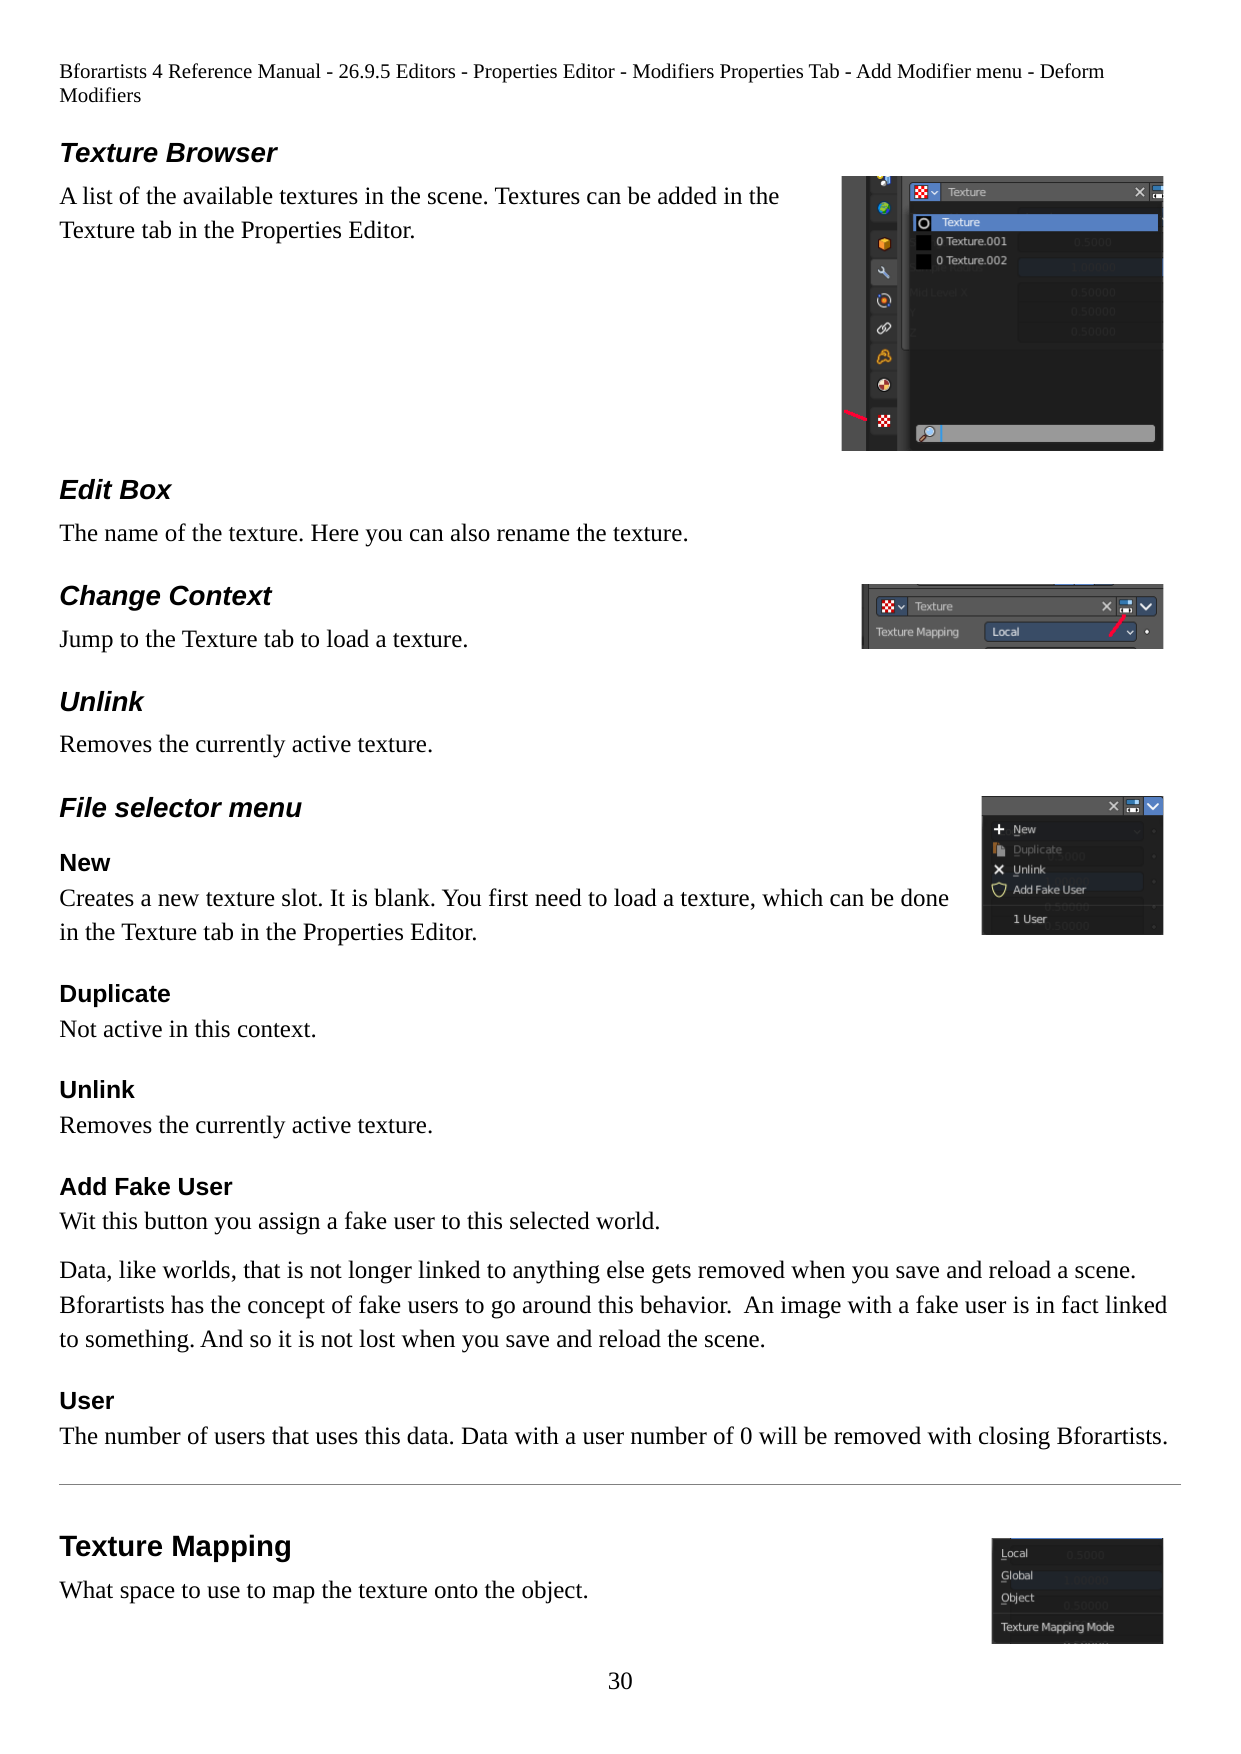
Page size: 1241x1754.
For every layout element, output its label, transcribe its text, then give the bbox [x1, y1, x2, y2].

text Removes the currently active texture. [59, 1110, 1181, 1139]
subtitle Texture Browser [59, 137, 1181, 168]
subtitle Change Context [59, 579, 1181, 611]
subtitle User [59, 1386, 1181, 1414]
text What space to use to map the texture onto the object. [59, 1575, 991, 1603]
subtitle Edit Box [59, 473, 1181, 505]
picture [981, 796, 1164, 935]
text Removes the currently active texture. [59, 729, 1181, 758]
text The number of users that uses this data. Data with a user number of 0 will be removed with closing Bforartists. [59, 1421, 1181, 1449]
subtitle Unlink [59, 685, 1181, 717]
text Not active in this context. [59, 1014, 1181, 1042]
text A list of the available textures in the scene. Textures can be added in the Texture tab in the Properties Editor. [59, 181, 841, 244]
text Data, like worlds, that is not longer linked to anything else gets removed when you save and reload a scene. Bforartists has the concept of fake users to go around this behavior. An image with a fake user is in fact linked to something. And so it is not lost when you save and reload the scene. [59, 1255, 1181, 1353]
picture [841, 176, 1164, 451]
picture [991, 1538, 1164, 1644]
text Wit this button you assign a fake user to this selected world. [59, 1206, 1181, 1235]
text The name of the texture. Here you can also rename the texture. [59, 518, 1181, 546]
subtitle New [59, 848, 981, 877]
subtitle Duplicate [59, 979, 1181, 1007]
text Jump to the Texture tab to load a texture. [59, 624, 1181, 652]
subtitle Add Fake User [59, 1172, 1181, 1200]
subtitle Texture Mapping [59, 1528, 1181, 1562]
picture [861, 584, 1164, 649]
subtitle [1164, 848, 1181, 877]
subtitle Unlink [59, 1075, 1181, 1104]
text Creates a new texture slot. It is blank. You first need to load a texture, which can be done in the Texture tab in the Properties Editor. [59, 883, 1181, 946]
subtitle File selector menu [59, 791, 1181, 823]
